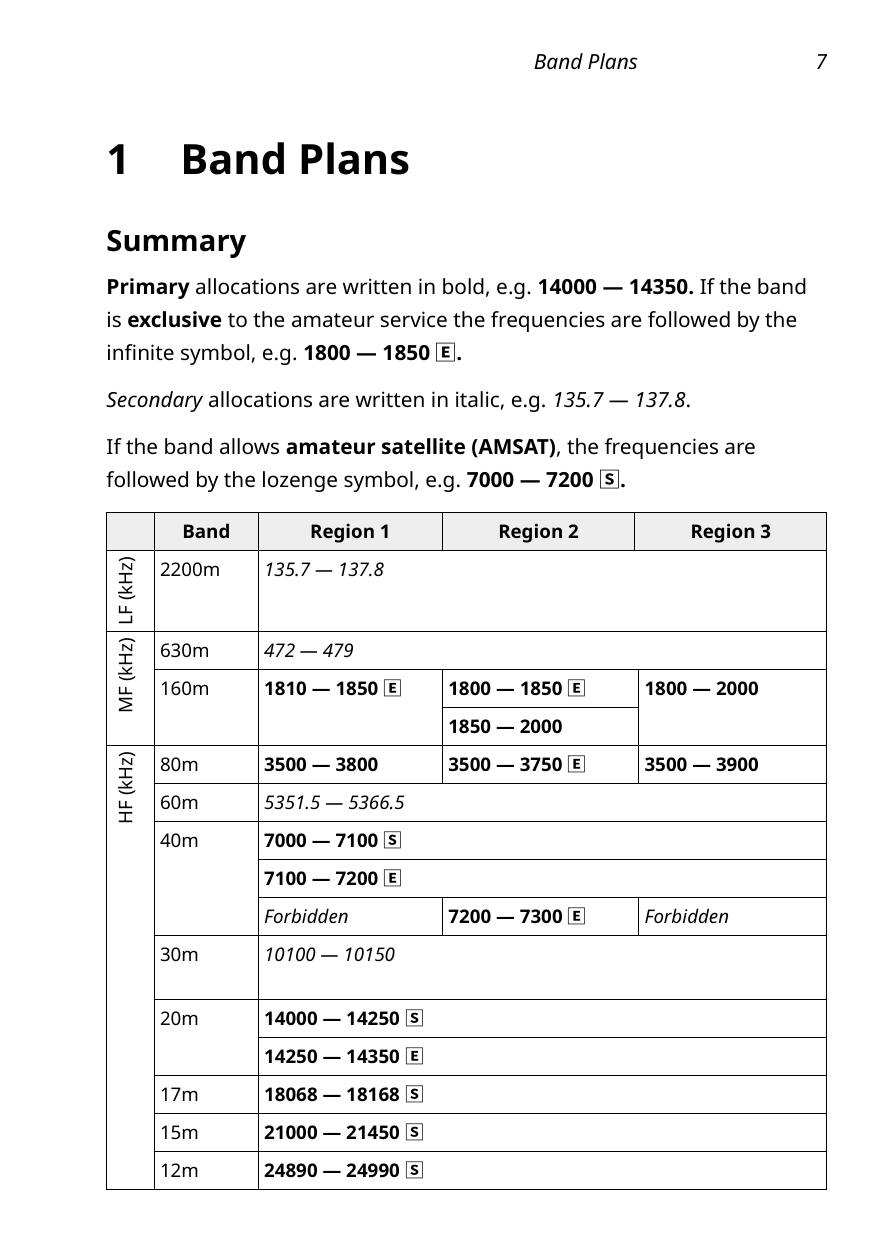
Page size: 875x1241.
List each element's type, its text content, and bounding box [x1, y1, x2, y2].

table_header Region 2 [443, 513, 634, 550]
table_cell 60m [155, 784, 258, 821]
table_header Region 3 [635, 513, 826, 550]
table_cell 15m [155, 1114, 258, 1151]
table_cell 135.7 — 137.8 [259, 551, 826, 631]
table_cell 5351.5 — 5366.5 [259, 784, 826, 821]
table_cell 21000 — 21450 🅂 [259, 1114, 826, 1151]
table_cell 40m [155, 822, 258, 935]
table_cell 1800 — 1850 🄴 [443, 670, 638, 707]
table_cell 1850 — 2000 [443, 708, 638, 745]
table_cell 7200 — 7300 🄴 [443, 898, 638, 935]
table_header Region 1 [259, 513, 442, 550]
table_cell 3500 — 3750 🄴 [443, 746, 638, 783]
table_cell 14000 — 14250 🅂 [259, 1000, 826, 1037]
table_cell Forbidden [639, 898, 826, 935]
table_cell 24890 — 24990 🅂 [259, 1152, 826, 1189]
table_header Band [155, 513, 258, 550]
table_cell 1800 — 2000 [639, 670, 826, 745]
table_cell 17m [155, 1076, 258, 1113]
table_cell 3500 — 3800 [259, 746, 442, 783]
table_cell 160m [155, 670, 258, 745]
table_cell 7100 — 7200 🄴 [259, 860, 826, 897]
table_cell 3500 — 3900 [639, 746, 826, 783]
table_cell 1810 — 1850 🄴 [259, 670, 442, 745]
table_cell 10100 — 10150 [259, 936, 826, 998]
subtitle Summary [106, 220, 827, 260]
subtitle Band Plans [106, 130, 827, 187]
table_cell 80m [155, 746, 258, 783]
table_cell 18068 — 18168 🅂 [259, 1076, 826, 1113]
table_cell HF (kHz) [107, 746, 154, 1189]
table_cell 20m [155, 1000, 258, 1074]
text Primary allocations are written in bold, e.g. 14000 — 14350. If the band is exclusive to the amateur service the frequencies are followed by the infinite symbol, e.g. 1800 — 1850 🄴. [106, 272, 827, 366]
table_cell 12m [155, 1152, 258, 1189]
table_cell 472 — 479 [259, 632, 826, 669]
table_cell 2200m [155, 551, 258, 631]
table_cell 14250 — 14350 🄴 [259, 1038, 826, 1074]
text If the band allows amateur satellite (AMSAT), the frequencies are followed by the lozenge symbol, e.g. 7000 — 7200 🅂. [106, 432, 827, 493]
text Secondary allocations are written in italic, e.g. 135.7 — 137.8. [106, 385, 827, 413]
table_cell MF (kHz) [107, 632, 154, 745]
table_header [107, 513, 154, 550]
table_cell LF (kHz) [107, 551, 154, 631]
table_cell 30m [155, 936, 258, 998]
table_cell Forbidden [259, 898, 442, 935]
table_cell 630m [155, 632, 258, 669]
table_cell 7000 — 7100 🅂 [259, 822, 826, 859]
